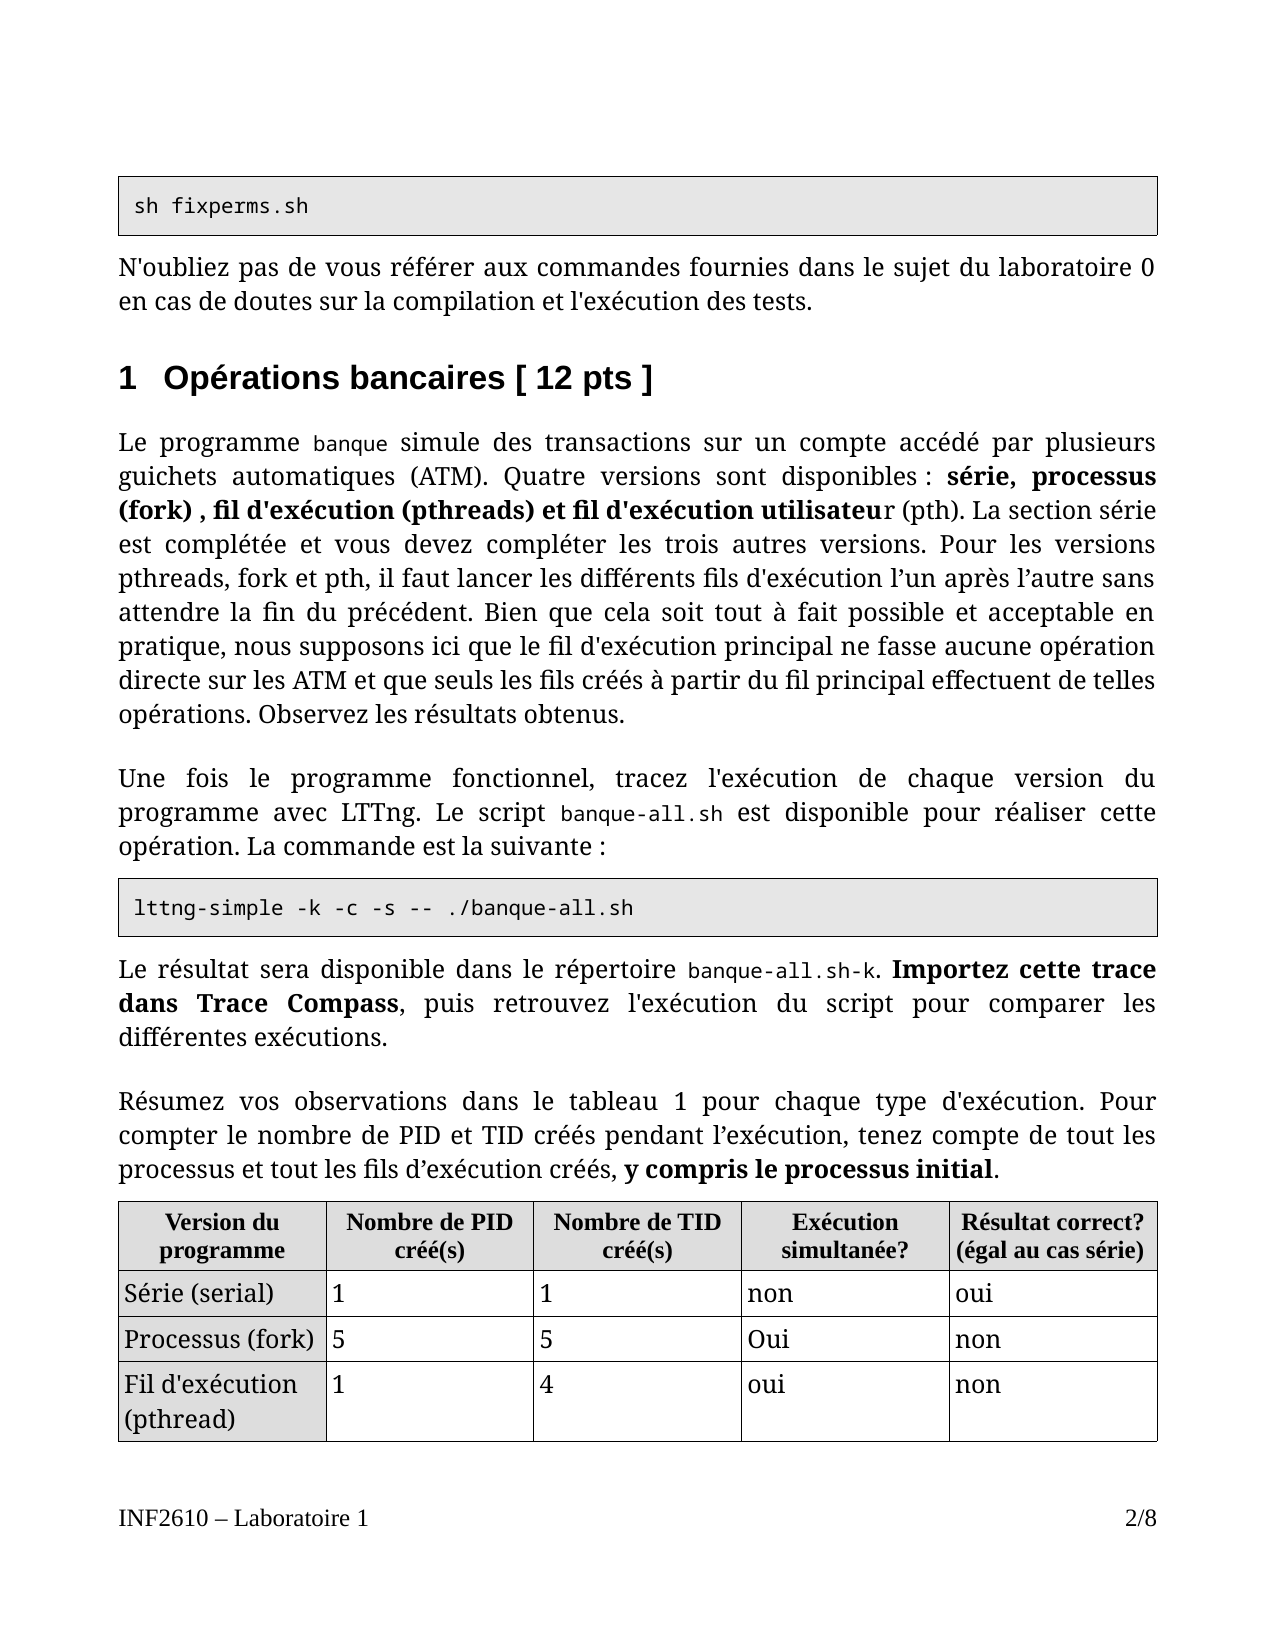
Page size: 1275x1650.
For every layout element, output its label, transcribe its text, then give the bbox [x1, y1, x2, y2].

text Résumez vos observations dans le tableau 1 pour chaque type d'exécution. Pour compter le nombre de PID et TID créés pendant l’exécution, tenez compte de tout les processus et tout les fils d’exécution créés, y compris le processus initial. [118, 1084, 1157, 1186]
table_cell 4 [534, 1362, 741, 1441]
table_cell oui [950, 1271, 1157, 1316]
table_cell 1 [327, 1271, 533, 1316]
text Le programme banque simule des transactions sur un compte accédé par plusieurs guichets automatiques (ATM). Quatre versions sont disponibles : série, processus (fork) , fil d'exécution (pthreads) et fil d'exécution utilisateur (pth). La section série est complétée et vous devez compléter les trois autres versions. Pour les versions pthreads, fork et pth, il faut lancer les différents fils d'exécution l’un après l’autre sans attendre la fin du précédent. Bien que cela soit tout à fait possible et acceptable en pratique, nous supposons ici que le fil d'exécution principal ne fasse aucune opération directe sur les ATM et que seuls les fils créés à partir du fil principal effectuent de telles opérations. Observez les résultats obtenus. [118, 424, 1157, 731]
text N'oubliez pas de vous référer aux commandes fournies dans le sujet du laboratoire 0 en cas de doutes sur la compilation et l'exécution des tests. [118, 250, 1157, 318]
text lttng-simple -k -c -s -- ./banque-all.sh [119, 879, 1157, 936]
table_header Exécution simultanée? [742, 1202, 949, 1270]
table_header Nombre de TID créé(s) [534, 1202, 741, 1270]
table_cell Fil d'exécution (pthread) [119, 1362, 326, 1441]
table_header Nombre de PID créé(s) [327, 1202, 533, 1270]
table_cell Processus (fork) [119, 1317, 326, 1361]
subtitle Opérations bancaires [ 12 pts ] [118, 358, 1157, 397]
table_cell 5 [534, 1317, 741, 1361]
table_cell 5 [327, 1317, 533, 1361]
table_cell 1 [534, 1271, 741, 1316]
text Une fois le programme fonctionnel, tracez l'exécution de chaque version du programme avec LTTng. Le script banque-all.sh est disponible pour réaliser cette opération. La commande est la suivante : [118, 761, 1157, 863]
table_cell 1 [327, 1362, 533, 1441]
table_header Résultat correct? (égal au cas série) [950, 1202, 1157, 1270]
text sh fixperms.sh [119, 177, 1157, 235]
table_cell non [742, 1271, 949, 1316]
table_cell Série (serial) [119, 1271, 326, 1316]
table_cell oui [742, 1362, 949, 1441]
table_cell Oui [742, 1317, 949, 1361]
table_header Version du programme [119, 1202, 326, 1270]
text Le résultat sera disponible dans le répertoire banque-all.sh-k. Importez cette trace dans Trace Compass, puis retrouvez l'exécution du script pour comparer les différentes exécutions. [118, 952, 1157, 1054]
table_cell non [950, 1317, 1157, 1361]
table_cell non [950, 1362, 1157, 1441]
